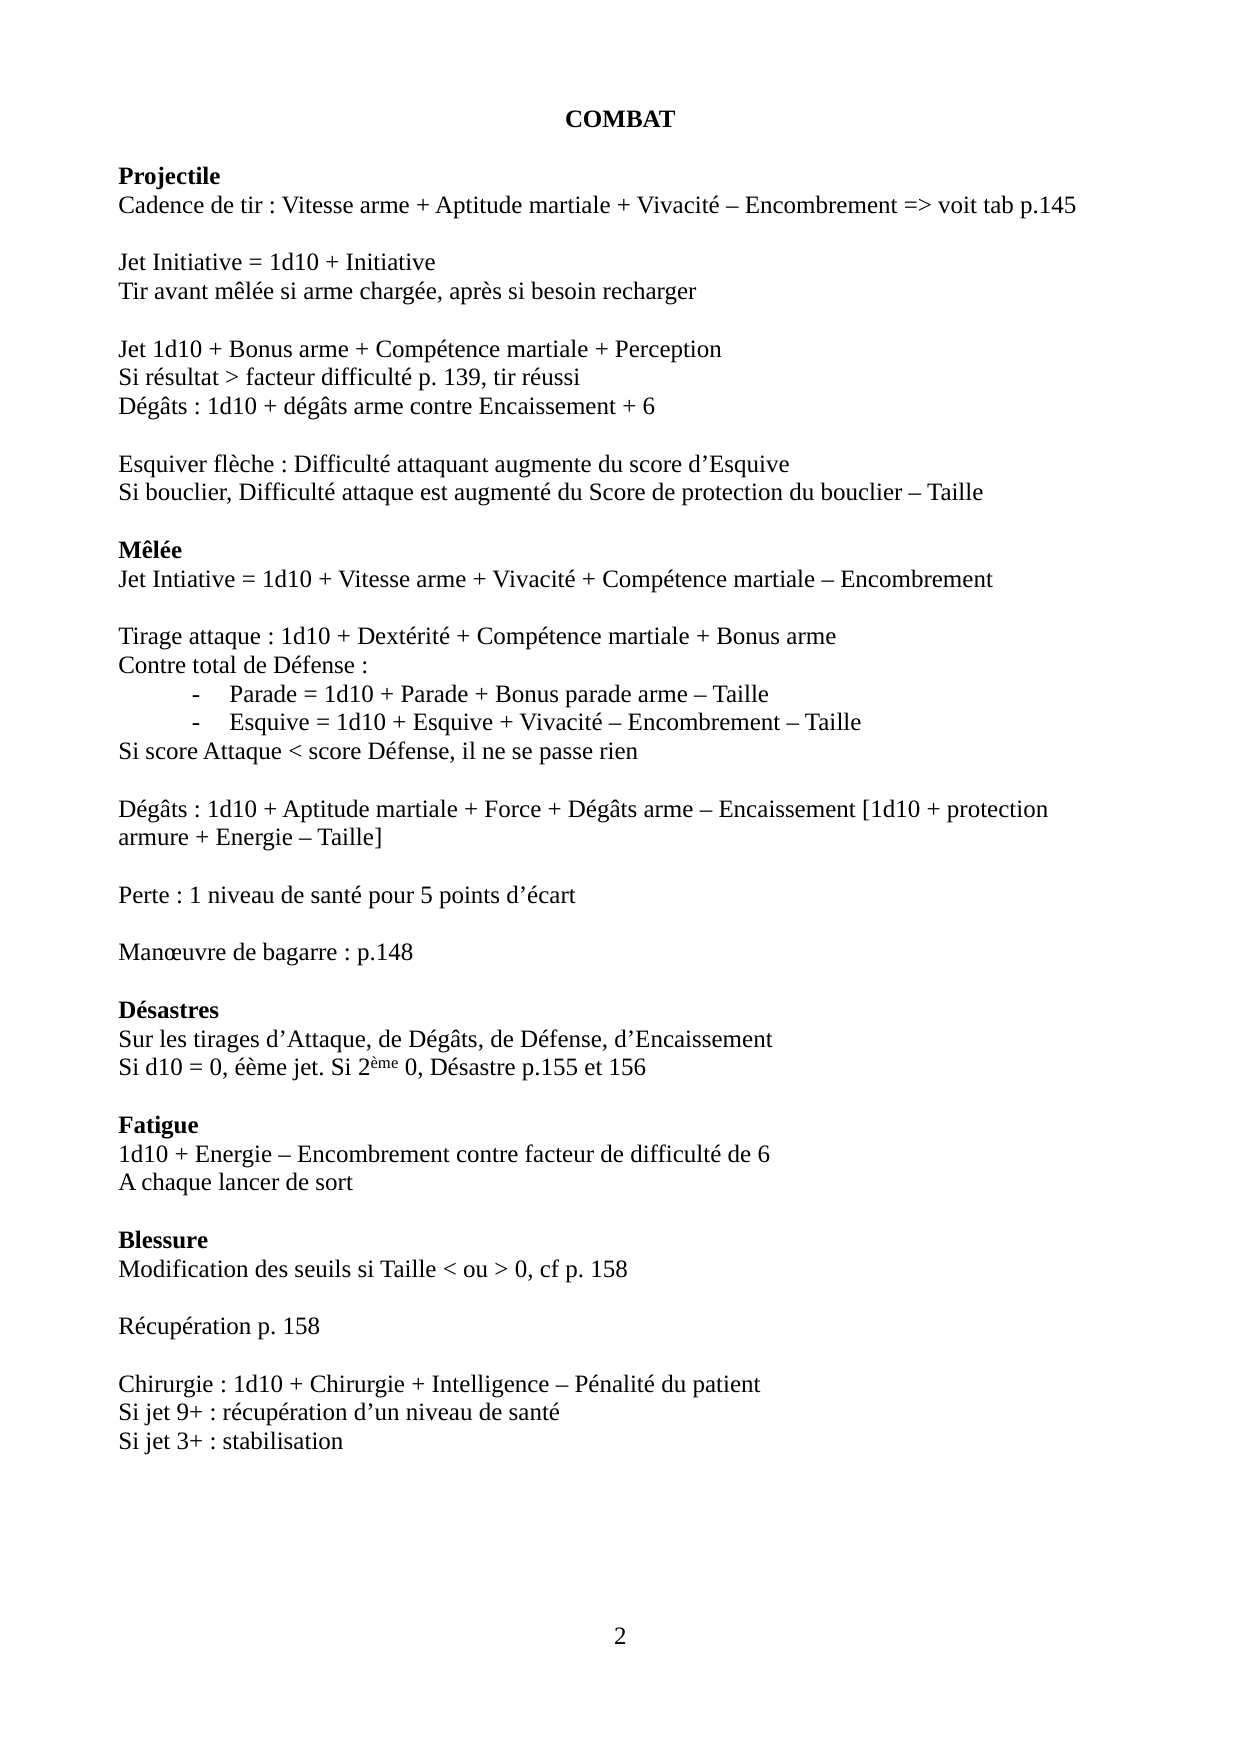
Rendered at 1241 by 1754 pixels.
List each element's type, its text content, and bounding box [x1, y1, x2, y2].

text Si d10 = 0, éème jet. Si 2ème 0, Désastre p.155 et 156 [118, 1052, 1122, 1081]
text Perte : 1 niveau de santé pour 5 points d’écart [118, 880, 1122, 909]
text Tir avant mêlée si arme chargée, après si besoin recharger [118, 276, 1122, 305]
text Si jet 9+ : récupération d’un niveau de santé [118, 1397, 1122, 1426]
text Si résultat > facteur difficulté p. 139, tir réussi [118, 362, 1122, 391]
text Désastres [118, 995, 1122, 1024]
text 1d10 + Energie – Encombrement contre facteur de difficulté de 6 [118, 1139, 1122, 1167]
text A chaque lancer de sort [118, 1167, 1122, 1196]
text Contre total de Défense : [118, 650, 1122, 679]
list Parade = 1d10 + Parade + Bonus parade arme – Taille [192, 679, 1122, 707]
text Jet Initiative = 1d10 + Initiative [118, 247, 1122, 276]
text Jet Intiative = 1d10 + Vitesse arme + Vivacité + Compétence martiale – Encombrement [118, 564, 1122, 592]
text Si score Attaque < score Défense, il ne se passe rien [118, 736, 1122, 765]
text Dégâts : 1d10 + Aptitude martiale + Force + Dégâts arme – Encaissement [1d10 + protection armure + Energie – Taille] [118, 794, 1122, 851]
text Sur les tirages d’Attaque, de Dégâts, de Défense, d’Encaissement [118, 1024, 1122, 1052]
text Chirurgie : 1d10 + Chirurgie + Intelligence – Pénalité du patient [118, 1369, 1122, 1397]
text Jet 1d10 + Bonus arme + Compétence martiale + Perception [118, 334, 1122, 362]
text Cadence de tir : Vitesse arme + Aptitude martiale + Vivacité – Encombrement => voit tab p.145 [118, 190, 1122, 219]
text Mêlée [118, 535, 1122, 564]
list Esquive = 1d10 + Esquive + Vivacité – Encombrement – Taille [192, 707, 1122, 736]
text Si jet 3+ : stabilisation [118, 1426, 1122, 1455]
text Tirage attaque : 1d10 + Dextérité + Compétence martiale + Bonus arme [118, 621, 1122, 650]
text Récupération p. 158 [118, 1311, 1122, 1340]
text Esquiver flèche : Difficulté attaquant augmente du score d’Esquive [118, 449, 1122, 477]
text Manœuvre de bagarre : p.148 [118, 937, 1122, 966]
text Dégâts : 1d10 + dégâts arme contre Encaissement + 6 [118, 391, 1122, 420]
text Si bouclier, Difficulté attaque est augmenté du Score de protection du bouclier – Taille [118, 477, 1122, 506]
text Fatigue [118, 1110, 1122, 1139]
text COMBAT [118, 104, 1122, 132]
text Modification des seuils si Taille < ou > 0, cf p. 158 [118, 1254, 1122, 1282]
text Projectile [118, 161, 1122, 190]
text Blessure [118, 1225, 1122, 1254]
